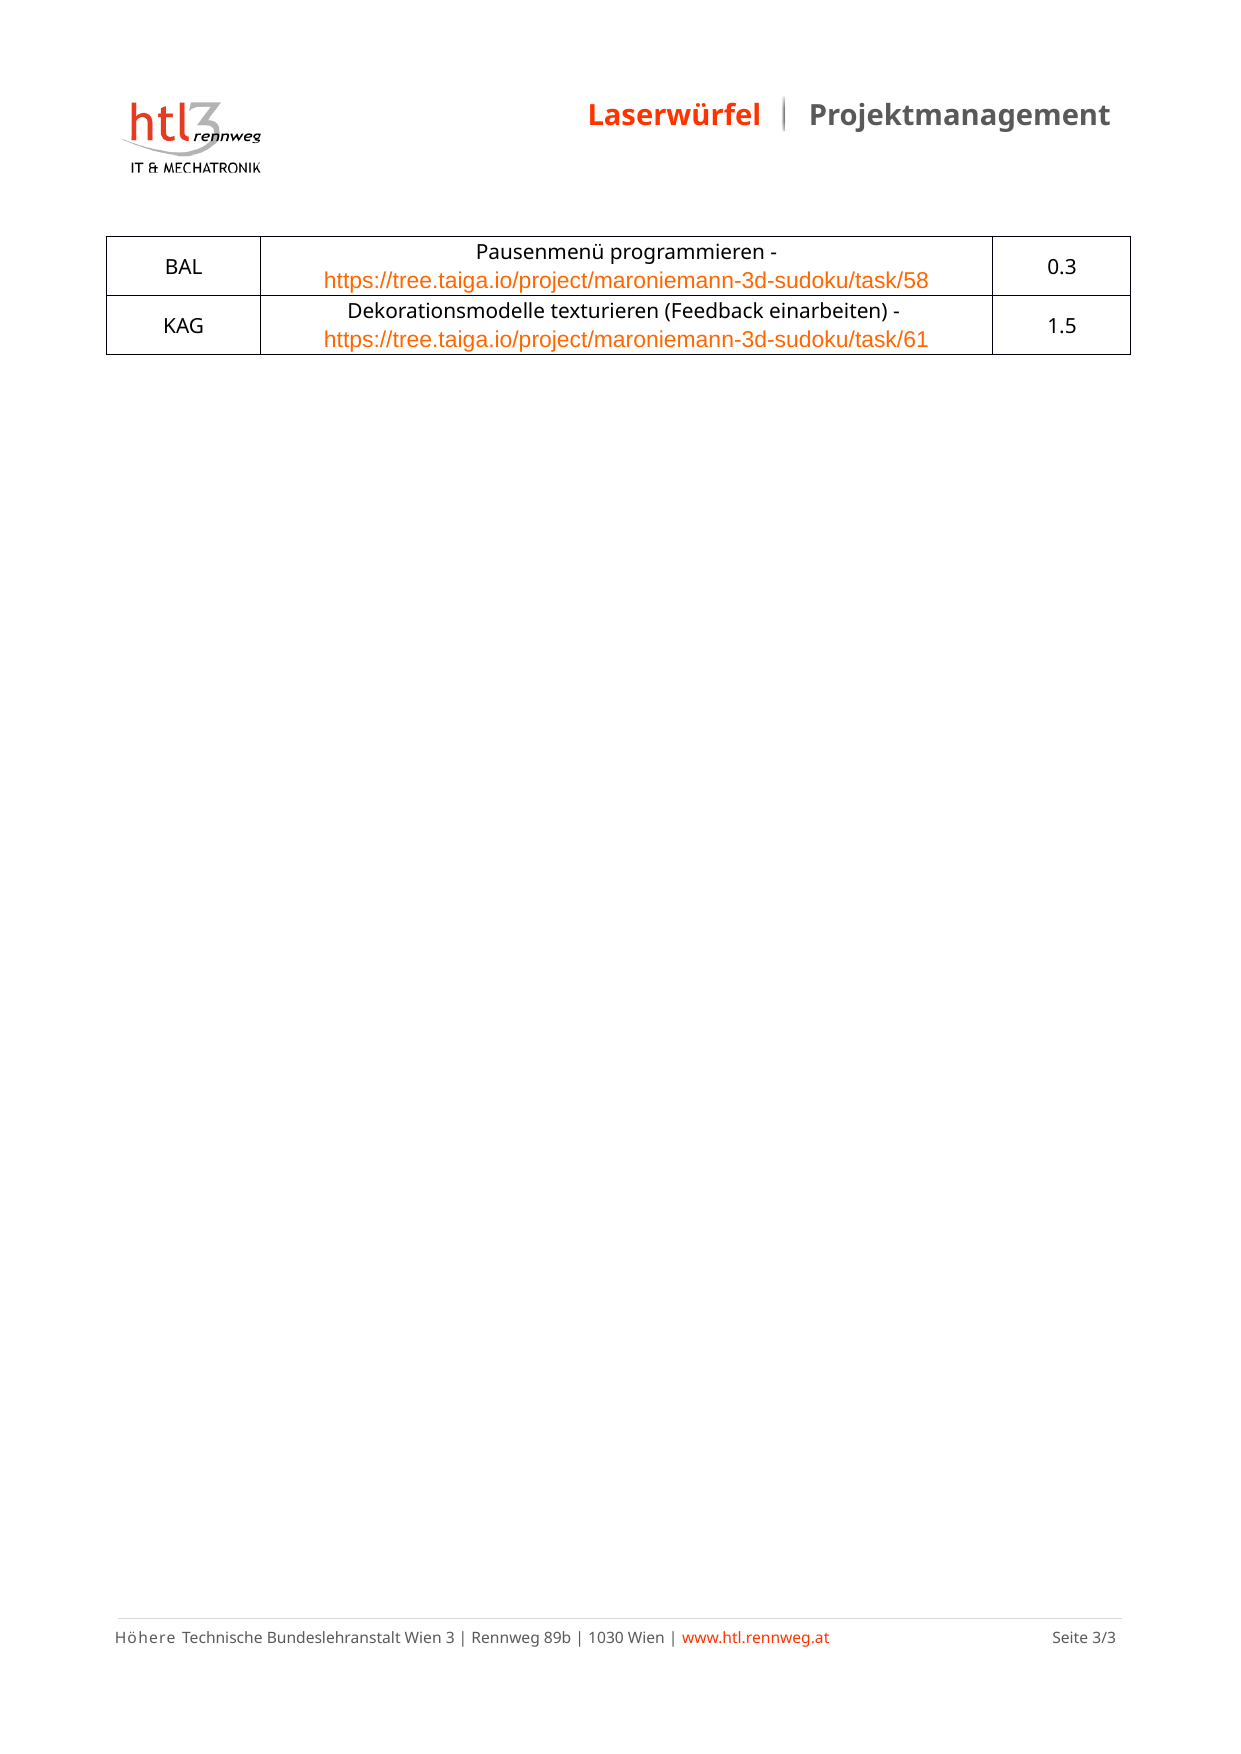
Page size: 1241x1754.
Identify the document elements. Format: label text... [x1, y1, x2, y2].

table_cell 1.5 [993, 296, 1130, 354]
table_cell KAG [107, 296, 260, 354]
table_cell Dekorationsmodelle texturieren (Feedback einarbeiten) - https://tree.taiga.io/project/maroniemann-3d-sudoku/task/61 [261, 296, 992, 354]
table_cell BAL [107, 237, 260, 295]
table_cell Pausenmenü programmieren - https://tree.taiga.io/project/maroniemann-3d-sudoku/task/58 [261, 237, 992, 295]
table_cell 0.3 [993, 237, 1130, 295]
